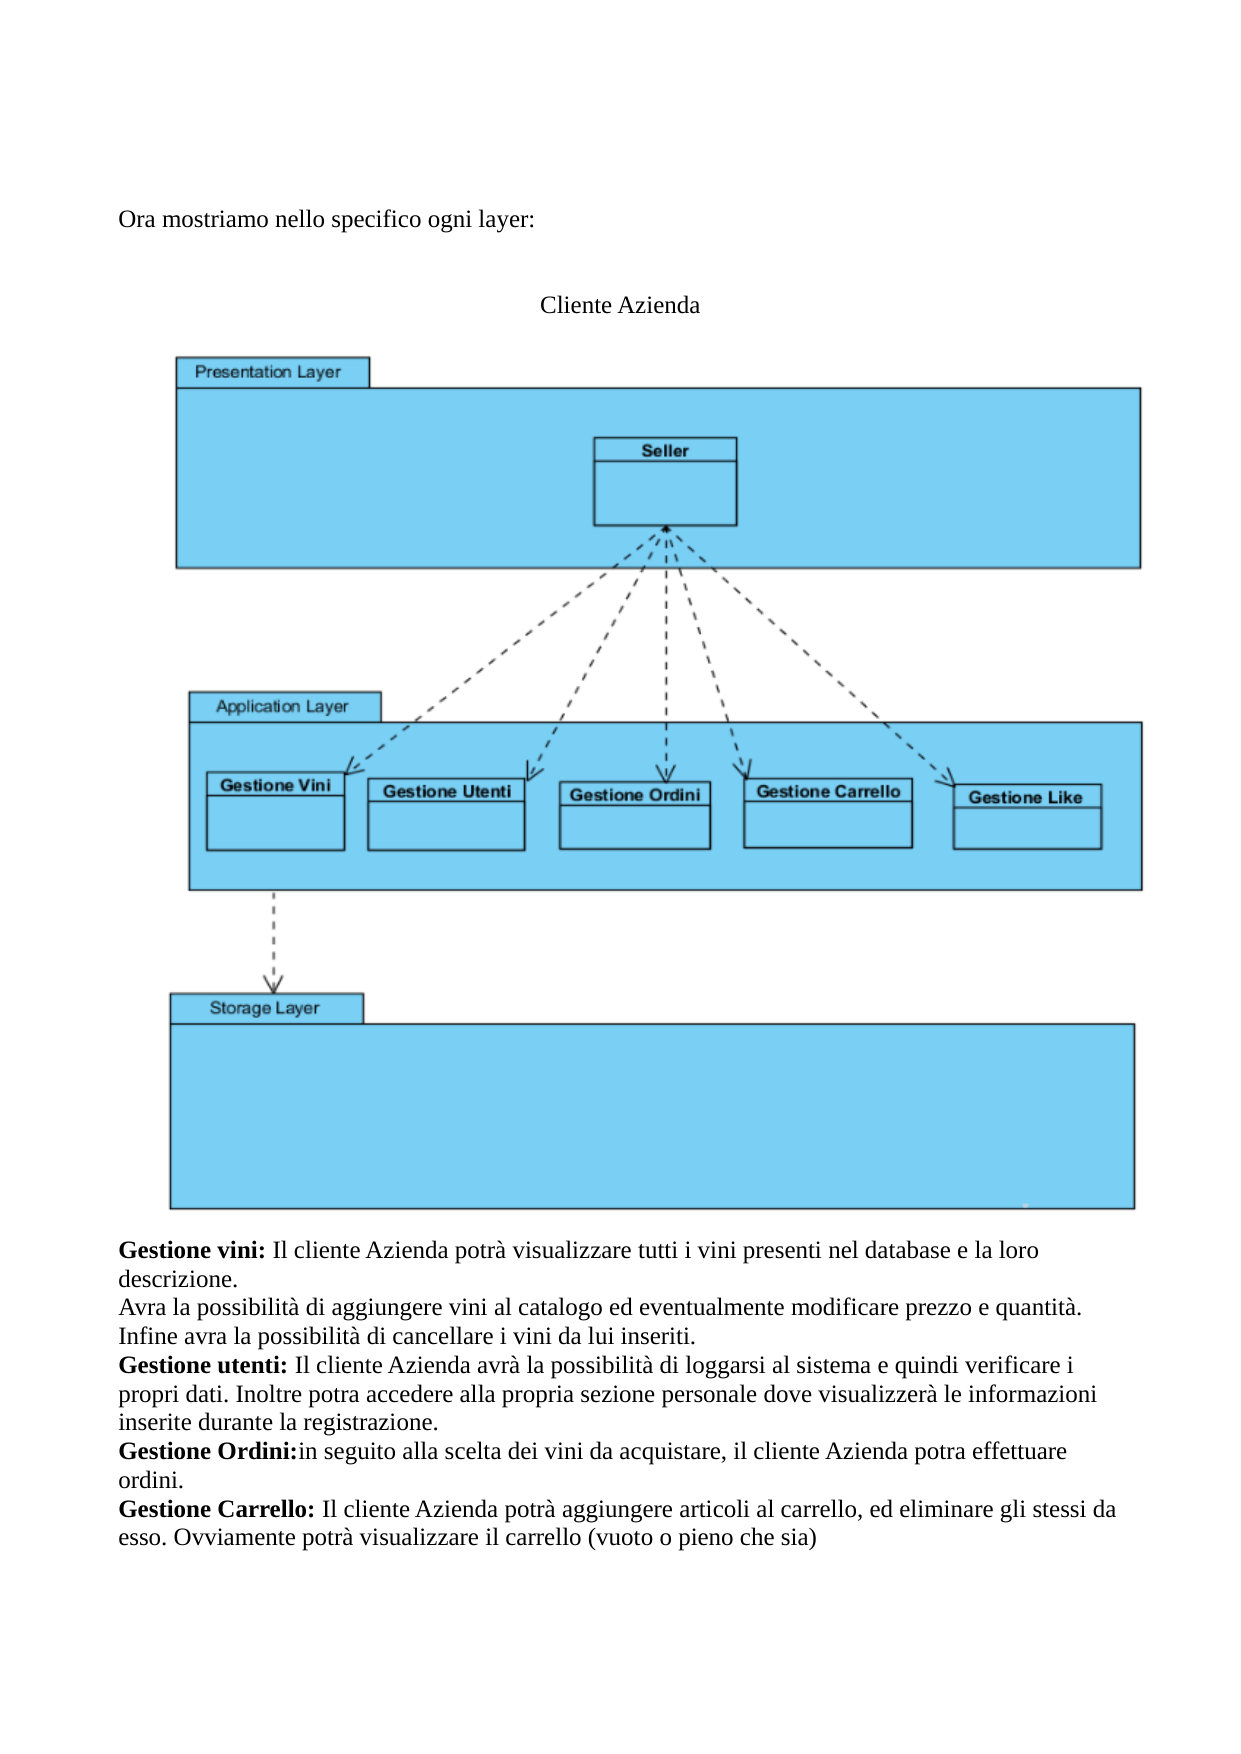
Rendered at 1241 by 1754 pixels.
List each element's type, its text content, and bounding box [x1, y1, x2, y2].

text Infine avra la possibilità di cancellare i vini da lui inseriti. [118, 1321, 1122, 1350]
text Gestione vini: Il cliente Azienda potrà visualizzare tutti i vini presenti nel database e la loro descrizione. [118, 348, 1122, 1292]
text Cliente Azienda [118, 291, 1122, 319]
text Ora mostriamo nello specifico ogni layer: [118, 204, 1122, 233]
picture [151, 351, 1155, 1235]
text Avra la possibilità di aggiungere vini al catalogo ed eventualmente modificare prezzo e quantità. [118, 1292, 1122, 1321]
text Gestione Ordini:in seguito alla scelta dei vini da acquistare, il cliente Azienda potra effettuare ordini. [118, 1436, 1122, 1494]
text Gestione utenti: Il cliente Azienda avrà la possibilità di loggarsi al sistema e quindi verificare i propri dati. Inoltre potra accedere alla propria sezione personale dove visualizzerà le informazioni inserite durante la registrazione. [118, 1350, 1122, 1436]
text Gestione Carrello: Il cliente Azienda potrà aggiungere articoli al carrello, ed eliminare gli stessi da esso. Ovviamente potrà visualizzare il carrello (vuoto o pieno che sia) [118, 1494, 1122, 1551]
